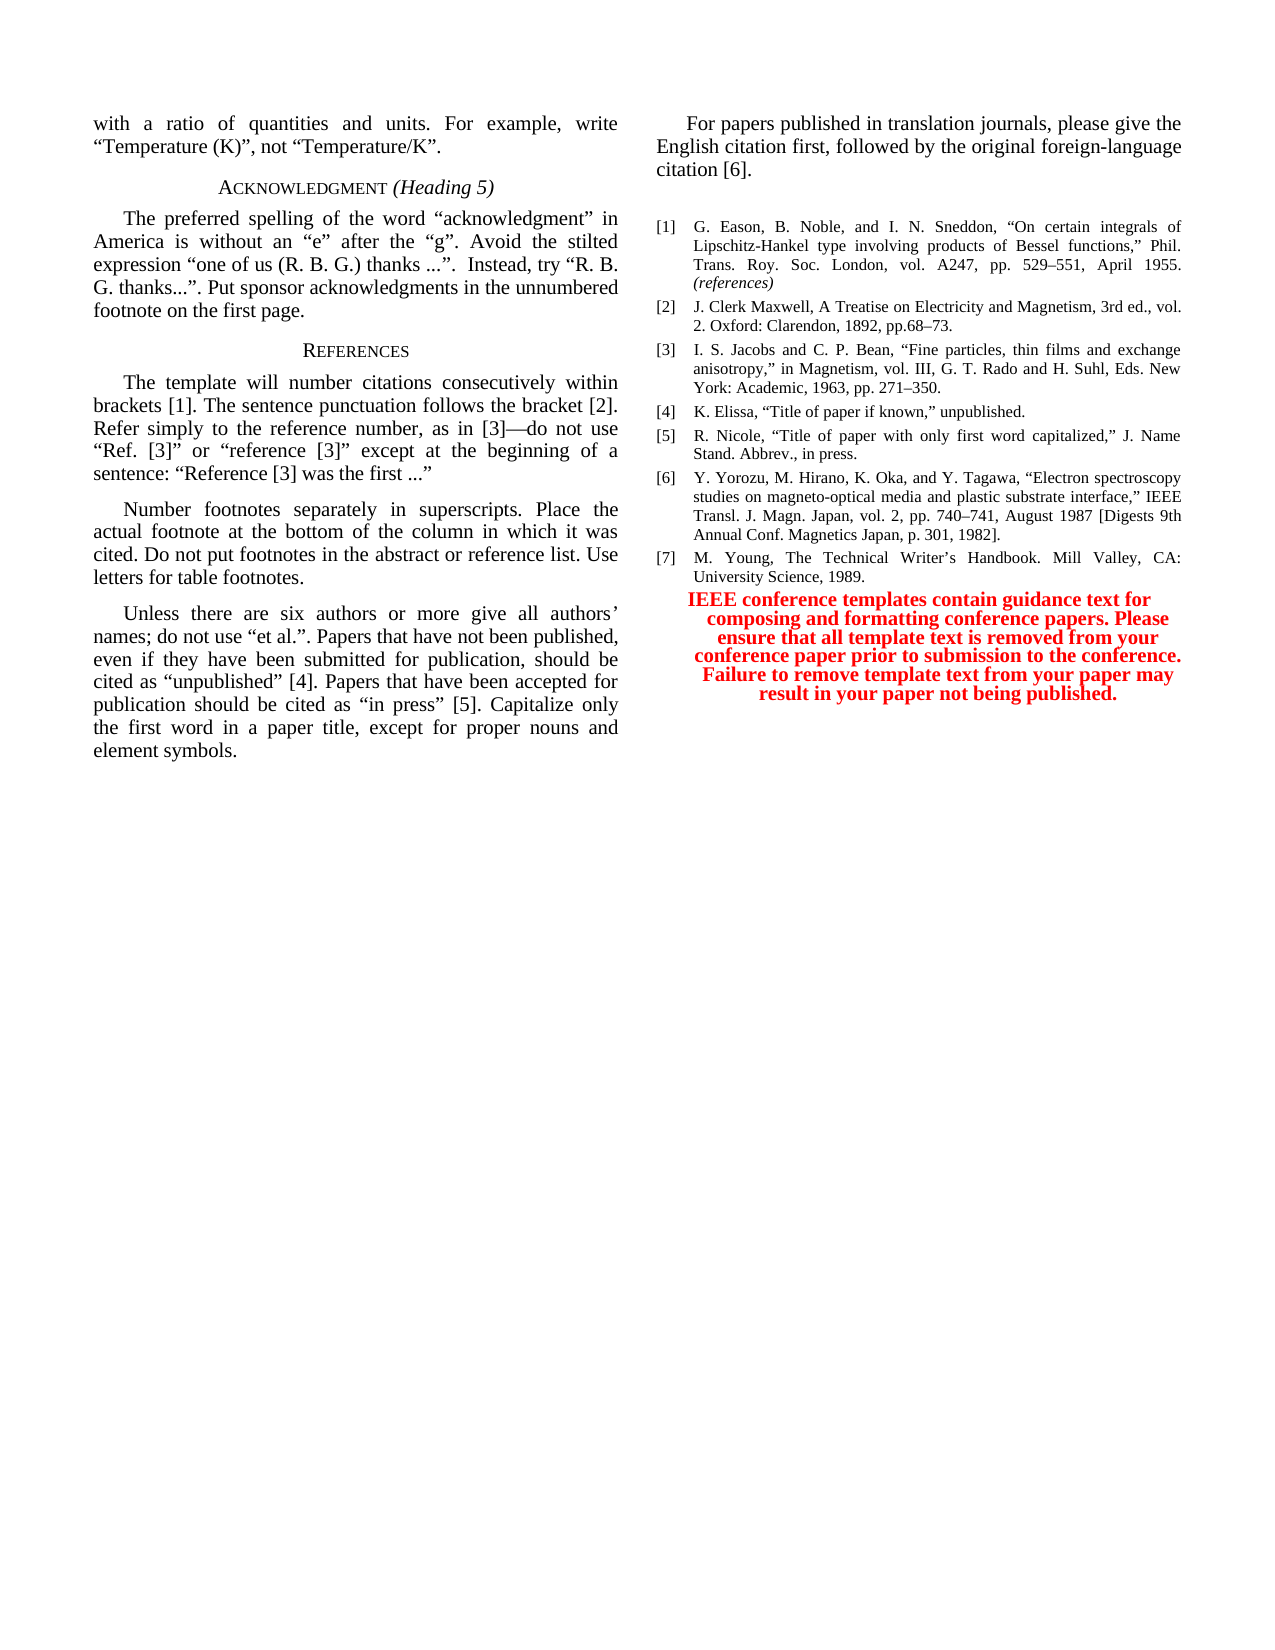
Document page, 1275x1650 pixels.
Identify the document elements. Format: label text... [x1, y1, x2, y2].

list K. Elissa, “Title of paper if known,” unpublished. [656, 402, 1182, 421]
text Unless there are six authors or more give all authors’ names; do not use “et al.”. Papers that have not been published, even if they have been submitted for publication, should be cited as “unpublished” [4]. Papers that have been accepted for publication should be cited as “in press” [5]. Capitalize only the first word in a paper title, except for proper nouns and element symbols. [93, 602, 619, 762]
list M. Young, The Technical Writer’s Handbook. Mill Valley, CA: University Science, 1989. [656, 549, 1182, 586]
text IEEE conference templates contain guidance text for composing and formatting conference papers. Please ensure that all template text is removed from your conference paper prior to submission to the conference. Failure to remove template text from your paper may result in your paper not being published. [656, 592, 1182, 704]
subtitle Acknowledgment (Heading 5) [93, 175, 619, 199]
text The preferred spelling of the word “acknowledgment” in America is without an “e” after the “g”. Avoid the stilted expression “one of us (R. B. G.) thanks ...”. Instead, try “R. B. G. thanks...”. Put sponsor acknowledgments in the unnumbered footnote on the first page. [93, 207, 619, 322]
text with a ratio of quantities and units. For example, write “Temperature (K)”, not “Temperature/K”. [93, 112, 619, 158]
list G. Eason, B. Noble, and I. N. Sneddon, “On certain integrals of Lipschitz-Hankel type involving products of Bessel functions,” Phil. Trans. Roy. Soc. London, vol. A247, pp. 529–551, April 1955. (references) [656, 218, 1182, 293]
text Number footnotes separately in superscripts. Place the actual footnote at the bottom of the column in which it was cited. Do not put footnotes in the abstract or reference list. Use letters for table footnotes. [93, 498, 619, 589]
list I. S. Jacobs and C. P. Bean, “Fine particles, thin films and exchange anisotropy,” in Magnetism, vol. III, G. T. Rado and H. Suhl, Eds. New York: Academic, 1963, pp. 271–350. [656, 341, 1182, 397]
text The template will number citations consecutively within brackets [1]. The sentence punctuation follows the bracket [2]. Refer simply to the reference number, as in [3]—do not use “Ref. [3]” or “reference [3]” except at the beginning of a sentence: “Reference [3] was the first ...” [93, 371, 619, 485]
subtitle References [93, 338, 619, 362]
list Y. Yorozu, M. Hirano, K. Oka, and Y. Tagawa, “Electron spectroscopy studies on magneto-optical media and plastic substrate interface,” IEEE Transl. J. Magn. Japan, vol. 2, pp. 740–741, August 1987 [Digests 9th Annual Conf. Magnetics Japan, p. 301, 1982]. [656, 469, 1182, 544]
list J. Clerk Maxwell, A Treatise on Electricity and Magnetism, 3rd ed., vol. 2. Oxford: Clarendon, 1892, pp.68–73. [656, 298, 1182, 335]
text For papers published in translation journals, please give the English citation first, followed by the original foreign-language citation [6]. [656, 112, 1182, 181]
list R. Nicole, “Title of paper with only first word capitalized,” J. Name Stand. Abbrev., in press. [656, 426, 1182, 463]
